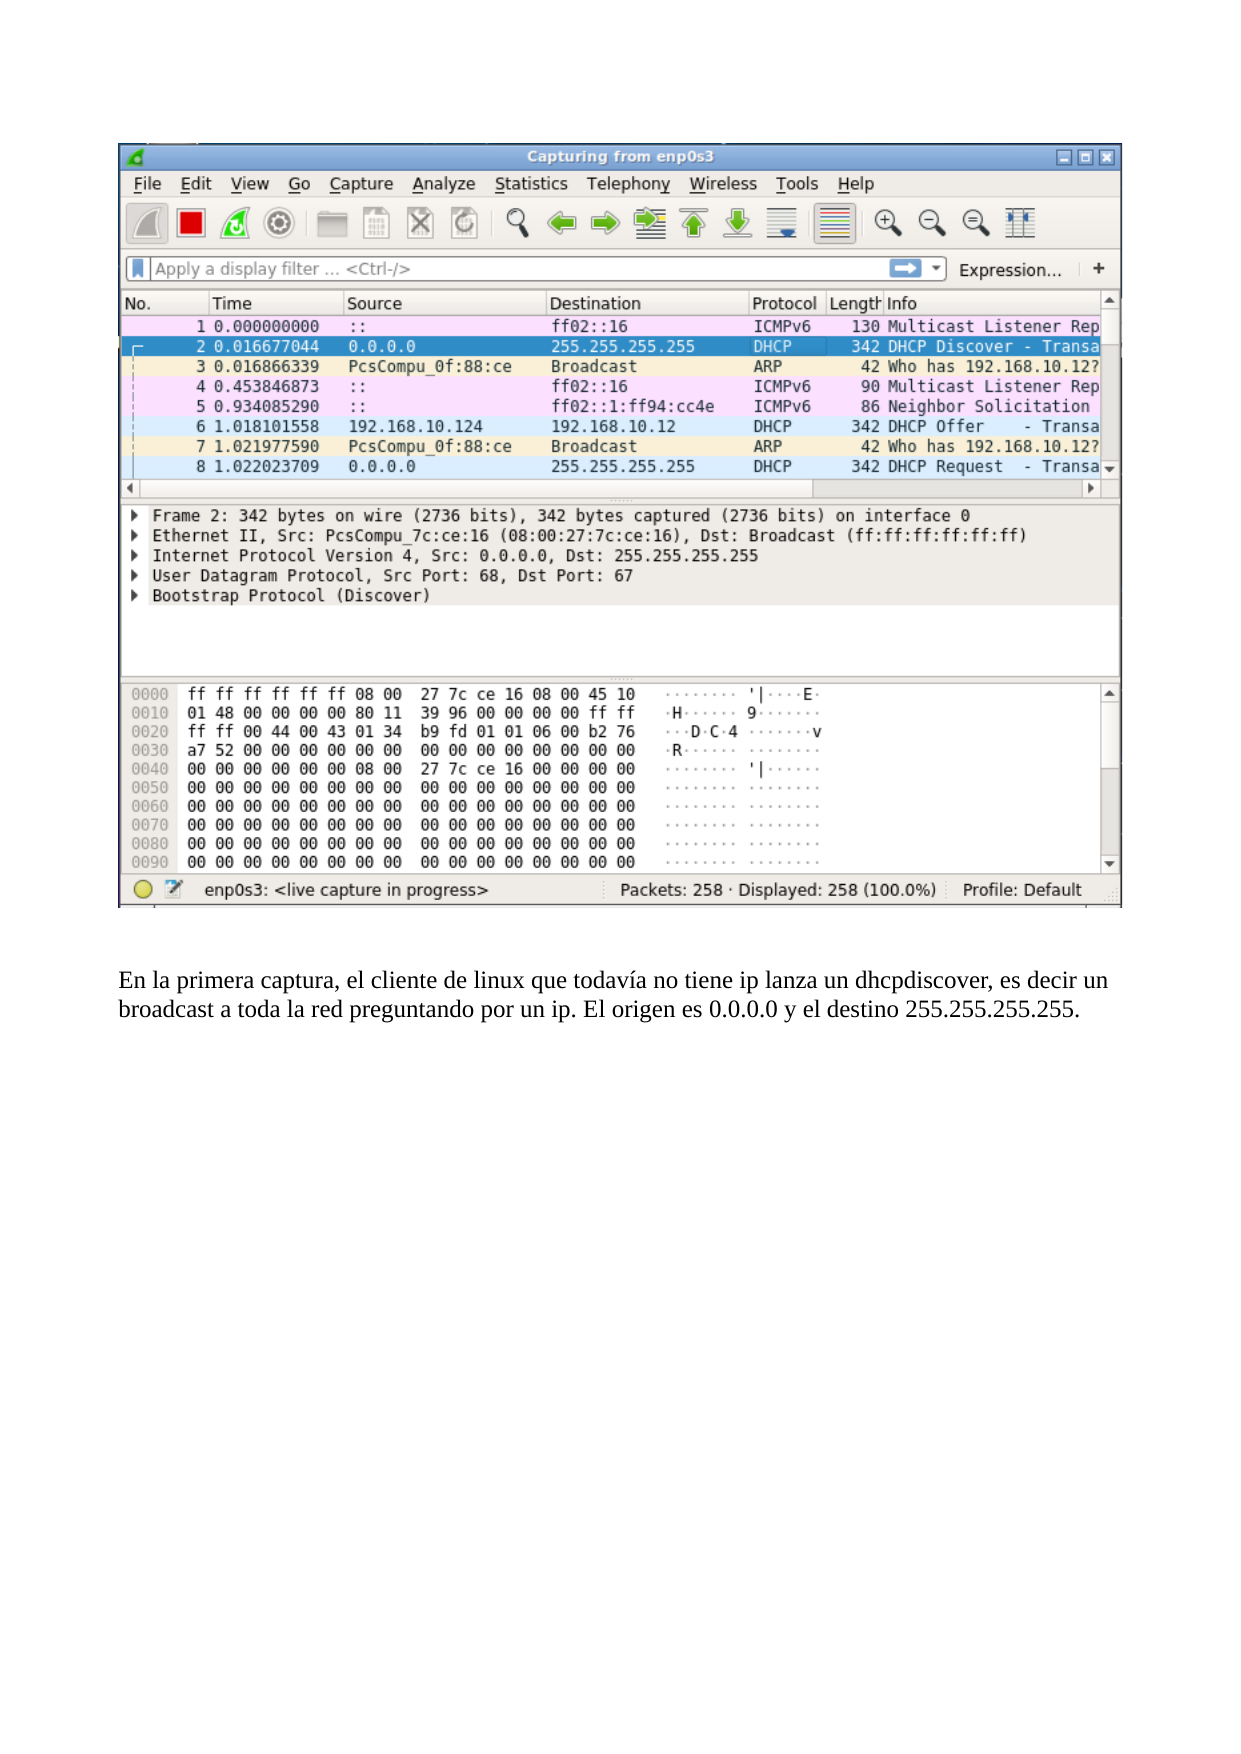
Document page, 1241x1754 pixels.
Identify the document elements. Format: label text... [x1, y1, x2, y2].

picture [118, 143, 1123, 908]
text En la primera captura, el cliente de linux que todavía no tiene ip lanza un dhcpdiscover, es decir un broadcast a toda la red preguntando por un ip. El origen es 0.0.0.0 y el destino 255.255.255.255. [118, 965, 1122, 1023]
